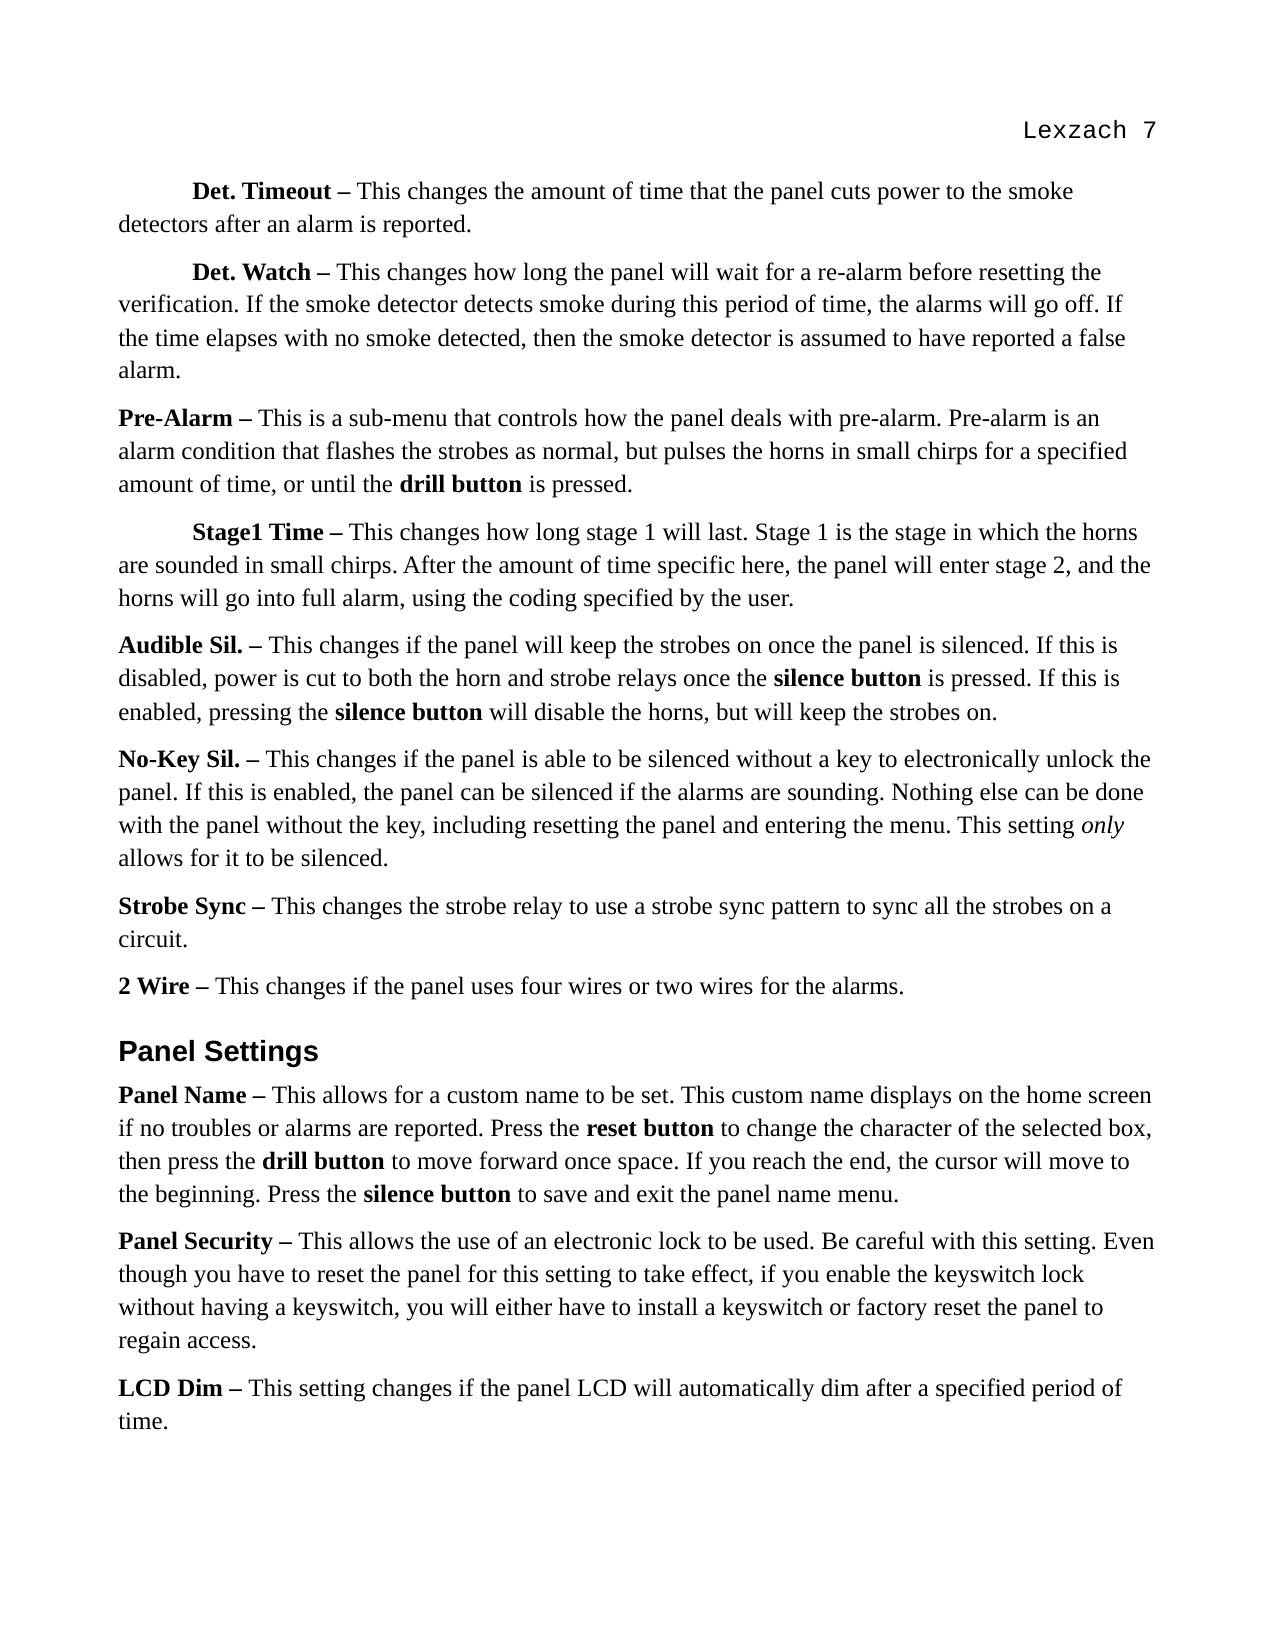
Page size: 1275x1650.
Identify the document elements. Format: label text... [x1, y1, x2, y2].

text Pre-Alarm – This is a sub-menu that controls how the panel deals with pre-alarm. Pre-alarm is an alarm condition that flashes the strobes as normal, but pulses the horns in small chirps for a specified amount of time, or until the drill button is pressed. [118, 403, 1157, 498]
subtitle Panel Settings [118, 1034, 1157, 1067]
text No-Key Sil. – This changes if the panel is able to be silenced without a key to electronically unlock the panel. If this is enabled, the panel can be silenced if the alarms are sounding. Nothing else can be done with the panel without the key, including resetting the panel and entering the menu. This setting only allows for it to be silenced. [118, 744, 1157, 872]
text Panel Name – This allows for a custom name to be set. This custom name displays on the home screen if no troubles or alarms are reported. Press the reset button to change the character of the selected box, then press the drill button to move forward once space. If you reach the end, the cursor will move to the beginning. Press the silence button to save and exit the panel name menu. [118, 1080, 1157, 1207]
text LCD Dim – This setting changes if the panel LCD will automatically dim after a specified period of time. [118, 1373, 1157, 1435]
text Strobe Sync – This changes the strobe relay to use a strobe sync pattern to sync all the strobes on a circuit. [118, 891, 1157, 953]
text Panel Security – This allows the use of an electronic lock to be used. Be careful with this setting. Even though you have to reset the panel for this setting to take effect, if you enable the keyswitch lock without having a keyswitch, you will either have to install a keyswitch or factory reset the panel to regain access. [118, 1226, 1157, 1354]
text Det. Watch – This changes how long the panel will wait for a re-alarm before resetting the verification. If the smoke detector detects smoke during this period of time, the alarms will go off. If the time elapses with no smoke detected, then the smoke detector is assumed to have reported a false alarm. [118, 257, 1157, 384]
text Stage1 Time – This changes how long stage 1 will last. Stage 1 is the stage in which the horns are sounded in small chirps. After the amount of time specific here, the panel will enter stage 2, and the horns will go into full alarm, using the coding specified by the user. [118, 517, 1157, 612]
text Audible Sil. – This changes if the panel will keep the strobes on once the panel is silenced. If this is disabled, power is cut to both the horn and strobe relays once the silence button is pressed. If this is enabled, pressing the silence button will disable the horns, but will keep the strobes on. [118, 631, 1157, 725]
text 2 Wire – This changes if the panel uses four wires or two wires for the alarms. [118, 971, 1157, 1000]
text Det. Timeout – This changes the amount of time that the panel cuts power to the smoke detectors after an alarm is reported. [118, 176, 1157, 238]
